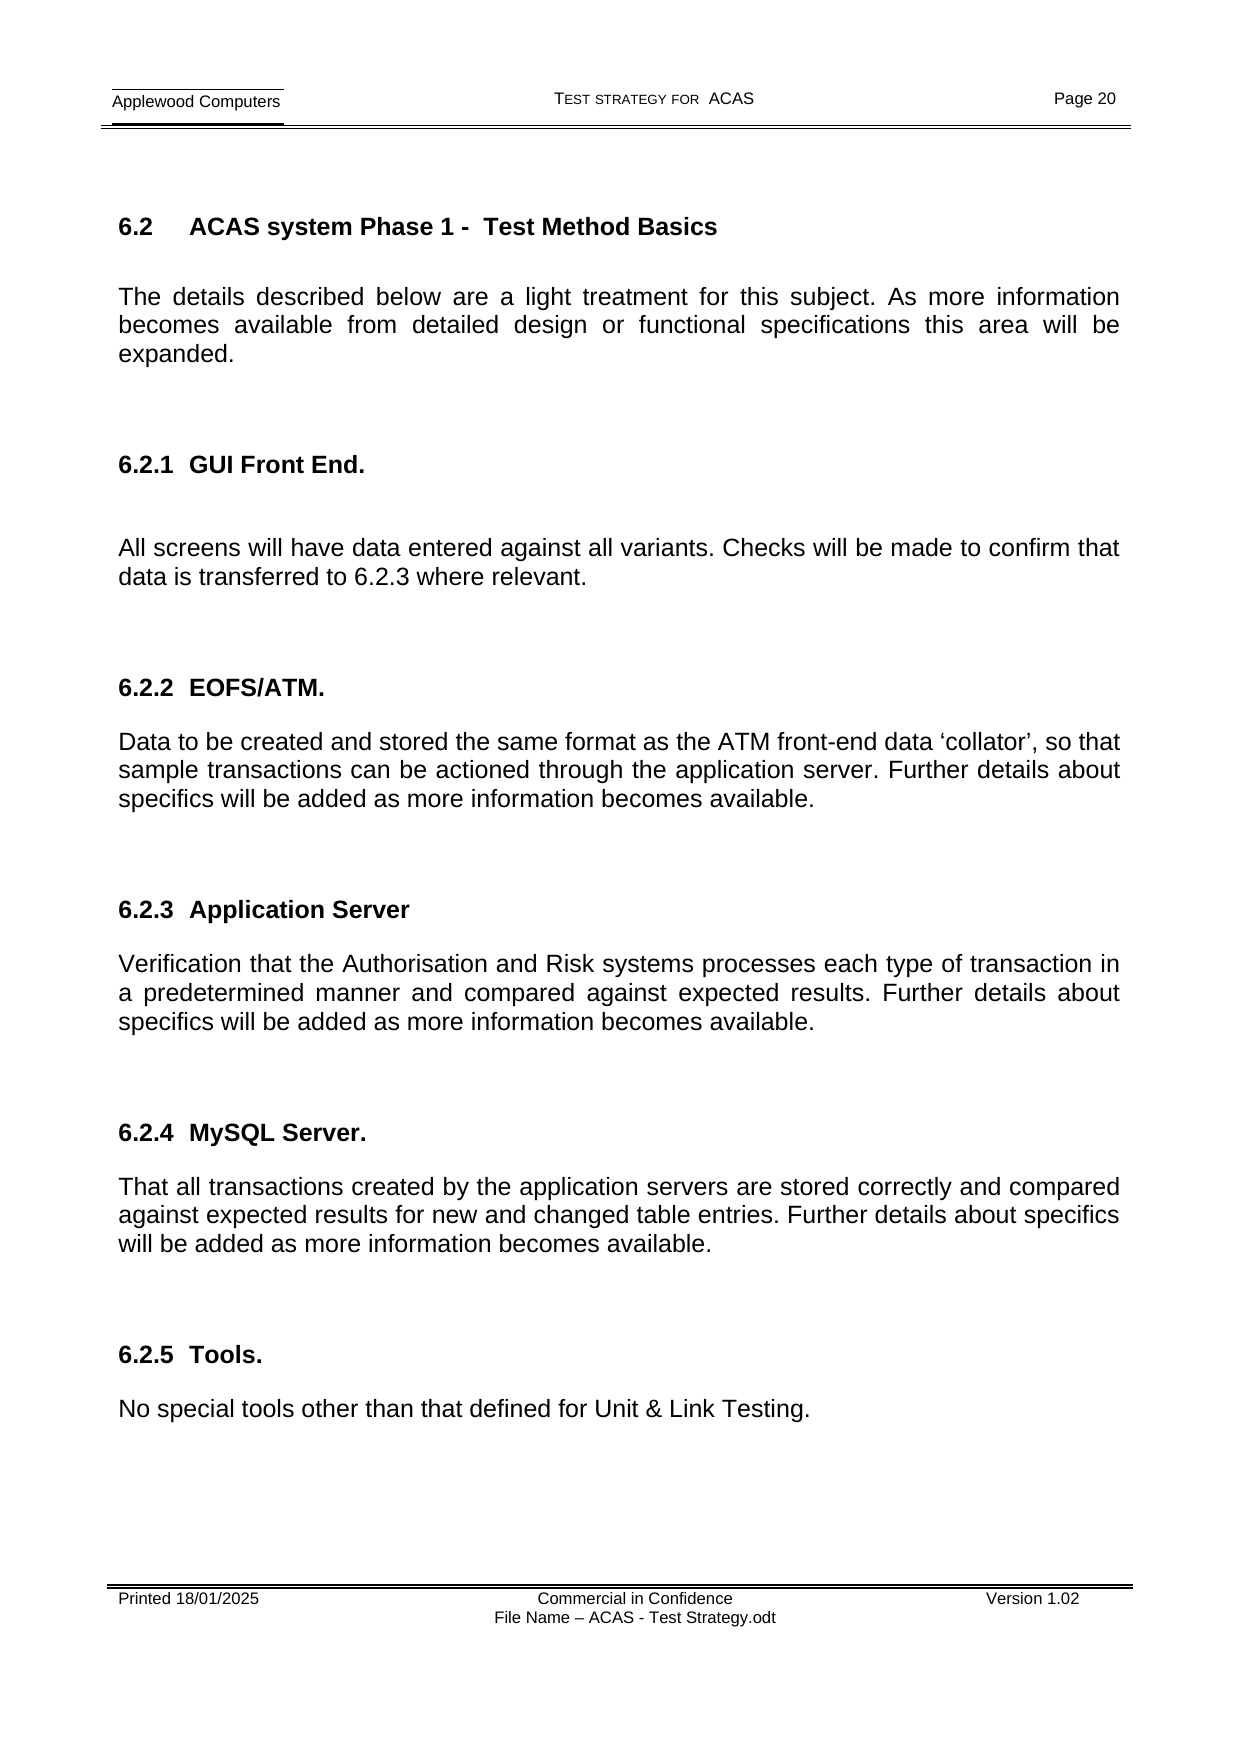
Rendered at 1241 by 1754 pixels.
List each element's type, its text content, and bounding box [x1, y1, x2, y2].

subtitle 6.2.5 Tools. [118, 1341, 1122, 1369]
text The details described below are a light treatment for this subject. As more information becomes available from detailed design or functional specifications this area will be expanded. [118, 282, 1122, 368]
subtitle 6.2 ACAS system Phase 1 - Test Method Basics [118, 212, 1122, 241]
text No special tools other than that defined for Unit & Link Testing. [118, 1394, 1122, 1423]
text That all transactions created by the application servers are stored correctly and compared against expected results for new and changed table entries. Further details about specifics will be added as more information becomes available. [118, 1172, 1122, 1258]
text Verification that the Authorisation and Risk systems processes each type of transaction in a predetermined manner and compared against expected results. Further details about specifics will be added as more information becomes available. [118, 949, 1122, 1036]
subtitle 6.2.4 MySQL Server. [118, 1118, 1122, 1147]
subtitle 6.2.3 Application Server [118, 896, 1122, 924]
subtitle 6.2.1 GUI Front End. [118, 451, 1122, 479]
text Data to be created and stored the same format as the ATM front-end data ‘collator’, so that sample transactions can be actioned through the application server. Further details about specifics will be added as more information becomes available. [118, 727, 1122, 813]
subtitle 6.2.2 EOFS/ATM. [118, 673, 1122, 702]
text All screens will have data entered against all variants. Checks will be made to confirm that data is transferred to 6.2.3 where relevant. [118, 533, 1122, 591]
